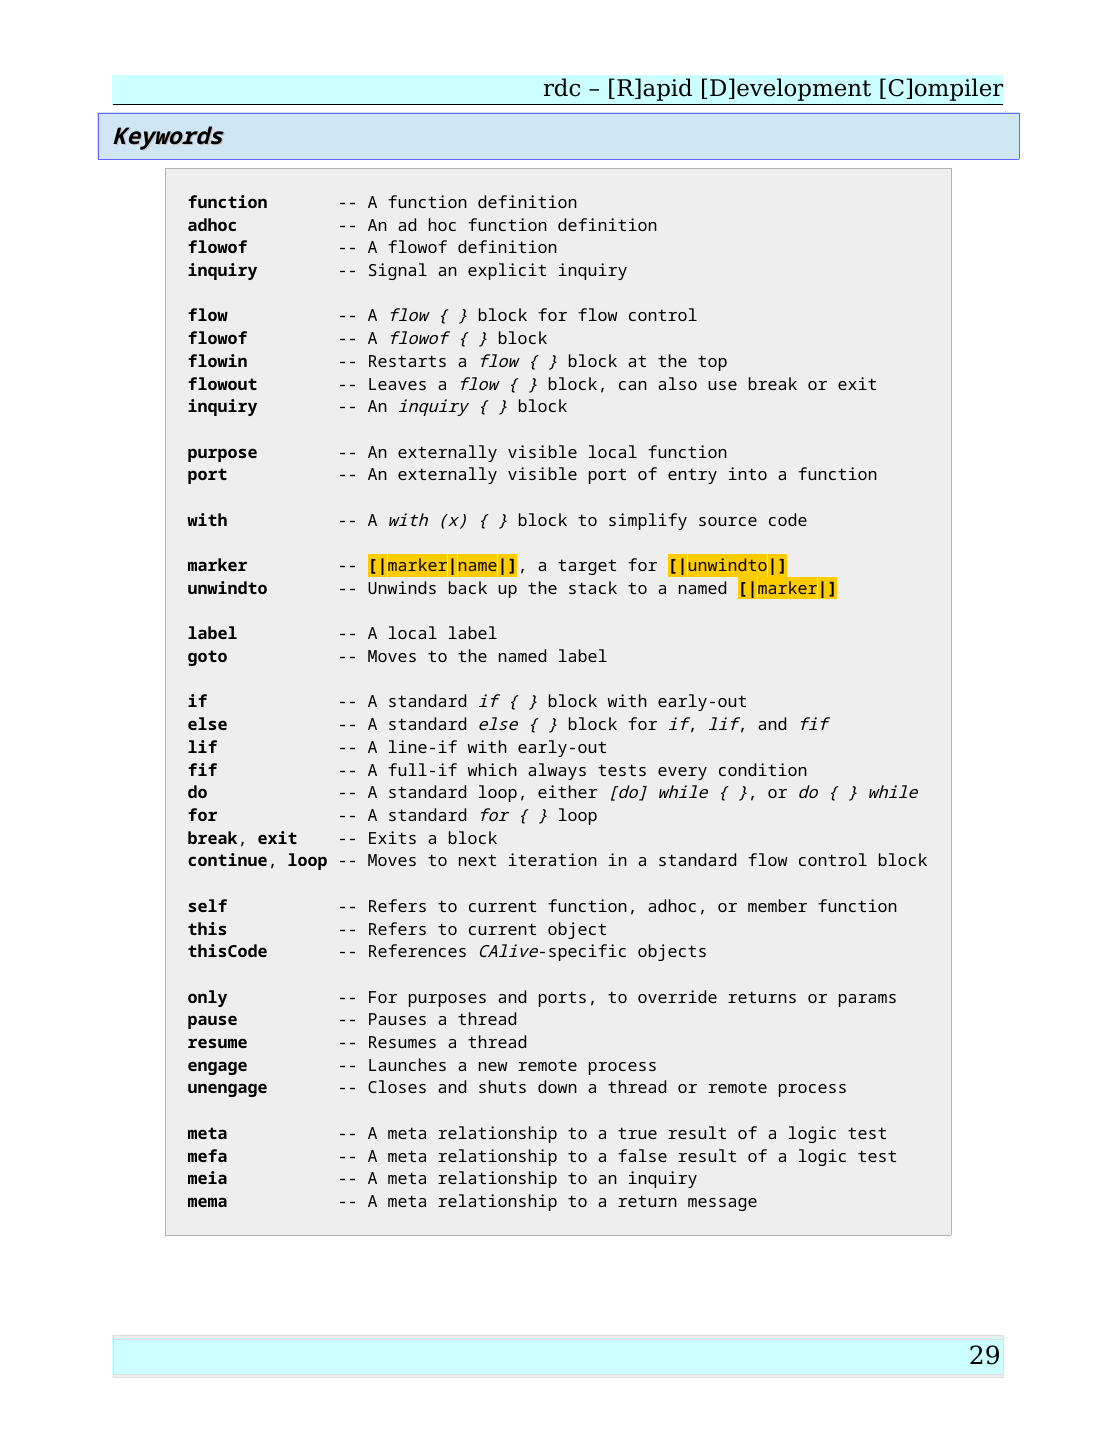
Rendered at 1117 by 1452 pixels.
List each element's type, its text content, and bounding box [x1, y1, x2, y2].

subtitle Keywords [99, 114, 1019, 159]
text function -- A function definition adhoc -- An ad hoc function definition flowof -- A flowof definition inquiry -- Signal an explicit inquiry flow -- A flow { } block for flow control flowof -- A flowof { } block flowin -- Restarts a flow { } block at the top flowout -- Leaves a flow { } block, can also use break or exit inquiry -- An inquiry { } block purpose -- An externally visible local function port -- An externally visible port of entry into a function with -- A with (x) { } block to simplify source code marker -- [|marker|name|], a target for [|unwindto|] unwindto -- Unwinds back up the stack to a named [|marker|] label -- A local label goto -- Moves to the named label if -- A standard if { } block with early-out else -- A standard else { } block for if, lif, and fif lif -- A line-if with early-out fif -- A full-if which always tests every condition do -- A standard loop, either [do] while { }, or do { } while for -- A standard for { } loop break, exit -- Exits a block continue, loop -- Moves to next iteration in a standard flow control block self -- Refers to current function, adhoc, or member function this -- Refers to current object thisCode -- References CAlive-specific objects only -- For purposes and ports, to override returns or params pause -- Pauses a thread resume -- Resumes a thread engage -- Launches a new remote process unengage -- Closes and shuts down a thread or remote process meta -- A meta relationship to a true result of a logic test mefa -- A meta relationship to a false result of a logic test meia -- A meta relationship to an inquiry mema -- A meta relationship to a return message [166, 169, 951, 1235]
